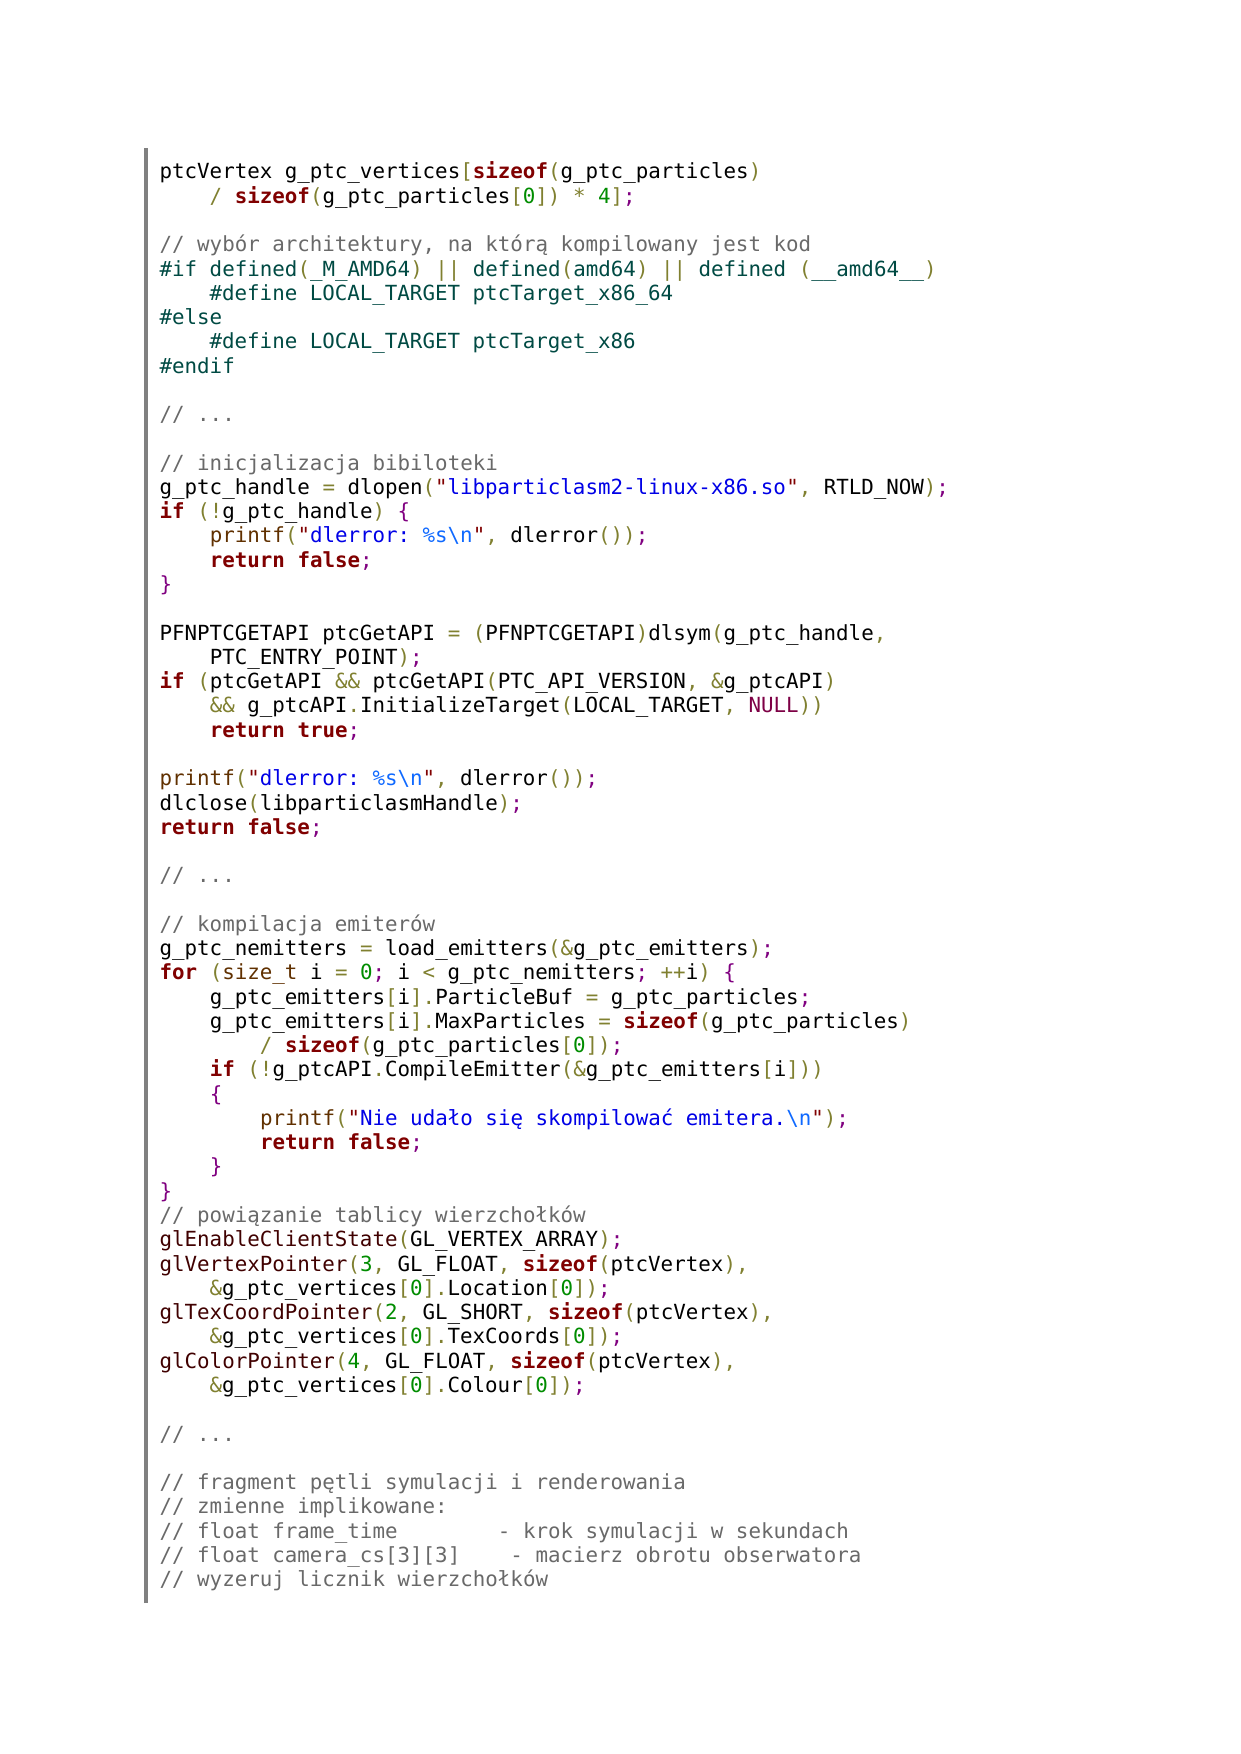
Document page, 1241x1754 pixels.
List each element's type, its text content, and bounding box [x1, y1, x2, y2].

text return false; [148, 548, 1104, 572]
text g_ptc_emitters[i].MaxParticles = sizeof(g_ptc_particles) [148, 1009, 1104, 1033]
text // kompilacja emiterów [148, 912, 1104, 936]
text && g_ptcAPI.InitializeTarget(LOCAL_TARGET, NULL)) [148, 693, 1104, 718]
text // wyzeruj licznik wierzchołków [148, 1567, 1104, 1603]
text glVertexPointer(3, GL_FLOAT, sizeof(ptcVertex), [148, 1252, 1104, 1276]
text } [148, 572, 1104, 596]
text // wybór architektury, na którą kompilowany jest kod [148, 232, 1104, 257]
text &g_ptc_vertices[0].Colour[0]); [148, 1373, 1104, 1397]
text glTexCoordPointer(2, GL_SHORT, sizeof(ptcVertex), [148, 1300, 1104, 1324]
text &g_ptc_vertices[0].Location[0]); [148, 1276, 1104, 1300]
text // zmienne implikowane: [148, 1494, 1104, 1519]
text #if defined(_M_AMD64) || defined(amd64) || defined (__amd64__) [148, 257, 1104, 281]
text PTC_ENTRY_POINT); [148, 645, 1104, 669]
text printf("dlerror: %s\n", dlerror()); [148, 766, 1104, 791]
text / sizeof(g_ptc_particles[0]) * 4]; [148, 184, 1104, 208]
text #endif [148, 354, 1104, 378]
text if (ptcGetAPI && ptcGetAPI(PTC_API_VERSION, &g_ptcAPI) [148, 669, 1104, 693]
text g_ptc_emitters[i].ParticleBuf = g_ptc_particles; [148, 985, 1104, 1009]
text #else [148, 305, 1104, 329]
text if (!g_ptc_handle) { [148, 499, 1104, 523]
text #define LOCAL_TARGET ptcTarget_x86_64 [148, 281, 1104, 305]
text &g_ptc_vertices[0].TexCoords[0]); [148, 1324, 1104, 1349]
text // powiązanie tablicy wierzchołków [148, 1203, 1104, 1227]
text / sizeof(g_ptc_particles[0]); [148, 1033, 1104, 1057]
text dlclose(libparticlasmHandle); [148, 791, 1104, 815]
text // inicjalizacja bibiloteki [148, 451, 1104, 475]
text // float camera_cs[3][3] - macierz obrotu obserwatora [148, 1543, 1104, 1567]
text g_ptc_nemitters = load_emitters(&g_ptc_emitters); [148, 936, 1104, 960]
text g_ptc_handle = dlopen("libparticlasm2-linux-x86.so", RTLD_NOW); [148, 475, 1104, 499]
text glColorPointer(4, GL_FLOAT, sizeof(ptcVertex), [148, 1349, 1104, 1373]
text ptcVertex g_ptc_vertices[sizeof(g_ptc_particles) [148, 148, 1104, 184]
text // ... [148, 863, 1104, 888]
text } [148, 1154, 1104, 1179]
text // fragment pętli symulacji i renderowania [148, 1470, 1104, 1494]
text } [148, 1179, 1104, 1203]
text glEnableClientState(GL_VERTEX_ARRAY); [148, 1227, 1104, 1252]
text return true; [148, 718, 1104, 742]
text { [148, 1082, 1104, 1106]
text PFNPTCGETAPI ptcGetAPI = (PFNPTCGETAPI)dlsym(g_ptc_handle, [148, 621, 1104, 645]
text #define LOCAL_TARGET ptcTarget_x86 [148, 329, 1104, 354]
text // ... [148, 402, 1104, 426]
text printf("Nie udało się skompilować emitera.\n"); [148, 1106, 1104, 1130]
text return false; [148, 1130, 1104, 1154]
text // float frame_time - krok symulacji w sekundach [148, 1519, 1104, 1543]
text for (size_t i = 0; i < g_ptc_nemitters; ++i) { [148, 960, 1104, 985]
text // ... [148, 1422, 1104, 1446]
text return false; [148, 815, 1104, 839]
text if (!g_ptcAPI.CompileEmitter(&g_ptc_emitters[i])) [148, 1057, 1104, 1082]
text printf("dlerror: %s\n", dlerror()); [148, 523, 1104, 548]
